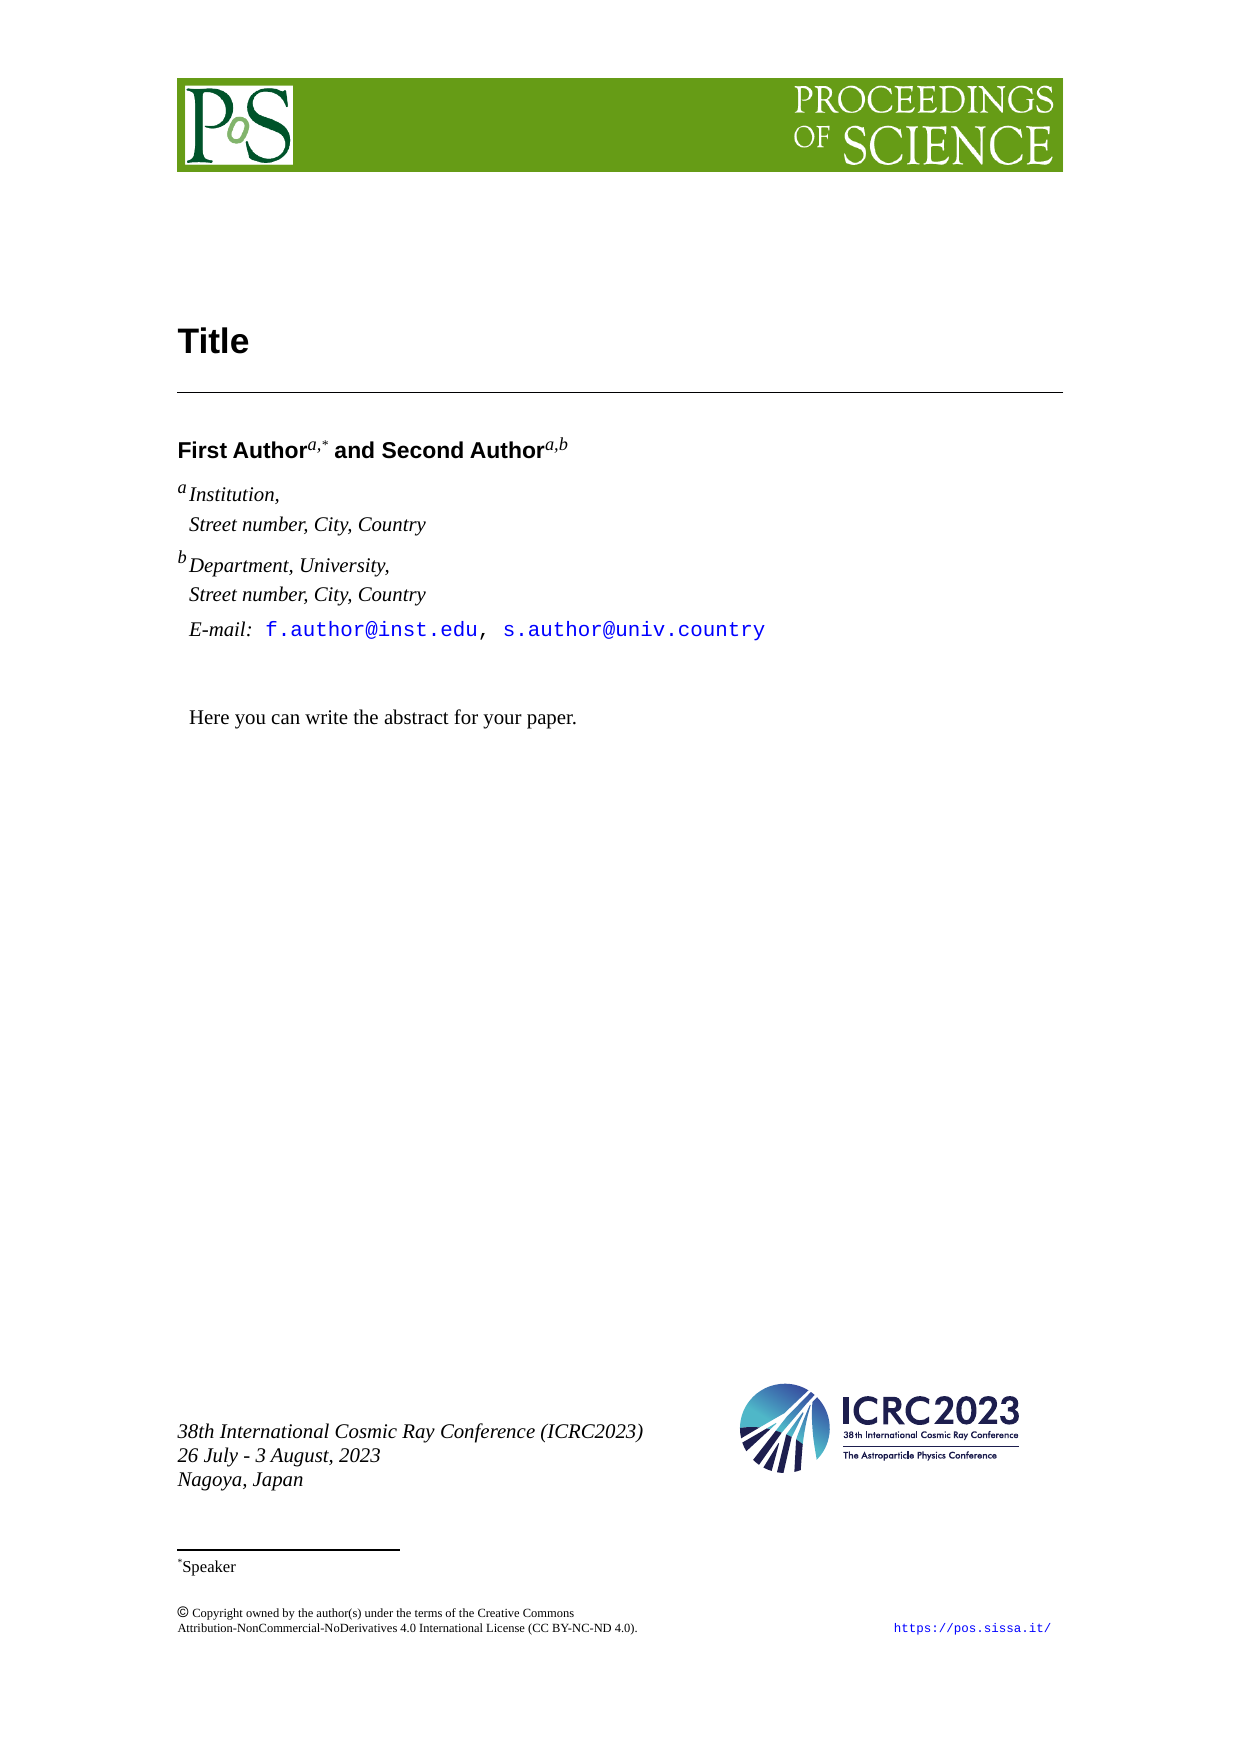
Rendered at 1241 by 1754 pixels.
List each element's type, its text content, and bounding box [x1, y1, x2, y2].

text Here you can write the abstract for your paper. [189, 705, 998, 729]
list Institution, Street number, City, Country [177, 476, 1063, 536]
text 38th International Cosmic Ray Conference (ICRC2023) [177, 1419, 725, 1443]
picture [177, 78, 1064, 172]
list Department, University, Street number, City, Country [177, 546, 1063, 606]
text E-mail: f.author@inst.edu, s.author@univ.country [189, 617, 1063, 642]
title Title [177, 321, 1063, 392]
text Speaker [177, 1556, 1063, 1576]
text First Authora, and Second Authora,b [177, 433, 1063, 464]
text 26 July - 3 August, 2023 Nagoya, Japan [177, 1443, 1063, 1491]
